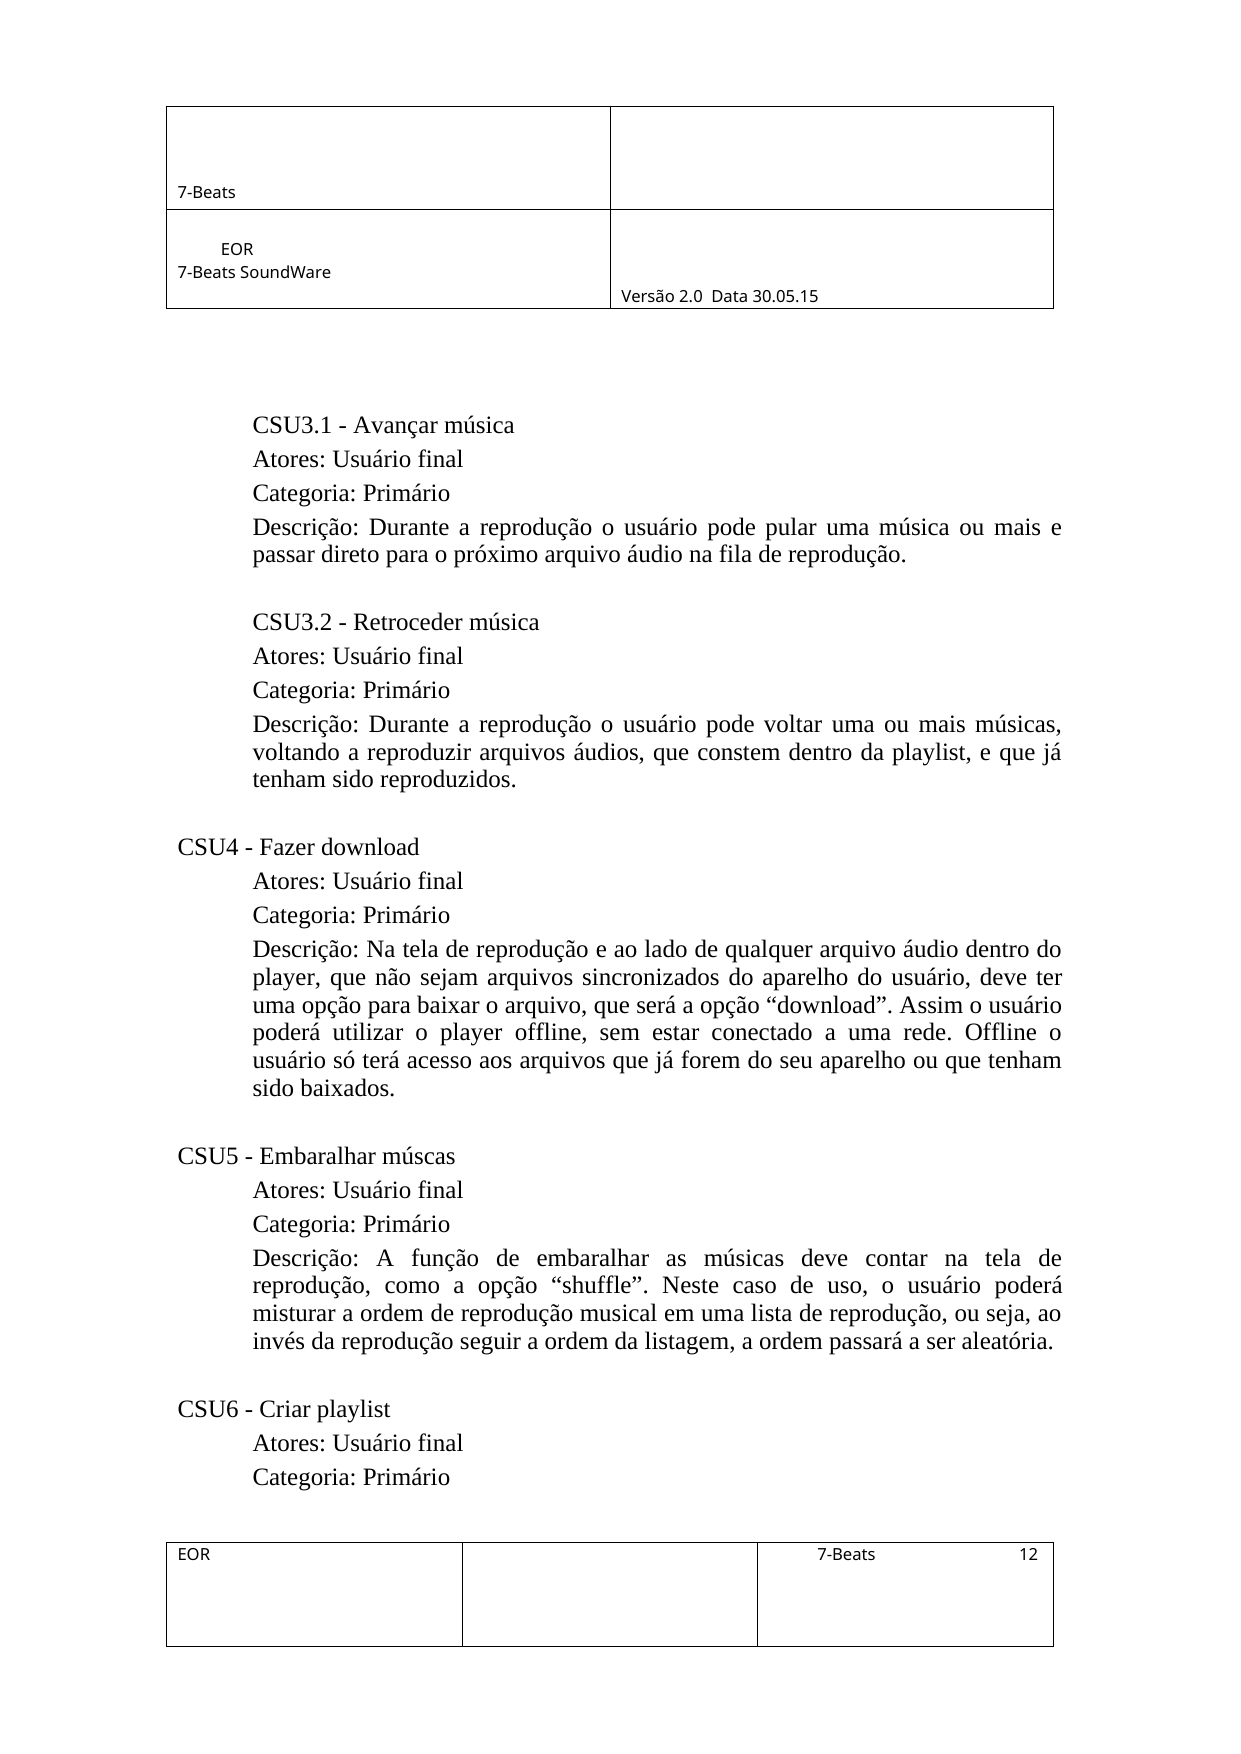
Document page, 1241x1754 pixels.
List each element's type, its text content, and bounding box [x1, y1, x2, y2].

text CSU3.1 - Avançar música [177, 411, 1063, 438]
text Categoria: Primário [177, 479, 1063, 506]
text Atores: Usuário final [177, 642, 1063, 670]
text Categoria: Primário [177, 676, 1063, 704]
text CSU6 - Criar playlist [177, 1395, 1063, 1422]
text Descrição: A função de embaralhar as músicas deve contar na tela de reprodução, como a opção “shuffle”. Neste caso de uso, o usuário poderá misturar a ordem de reprodução musical em uma lista de reprodução, ou seja, ao invés da reprodução seguir a ordem da listagem, a ordem passará a ser aleatória. [252, 1244, 1063, 1354]
text Categoria: Primário [177, 1210, 1063, 1237]
text CSU4 - Fazer download [177, 833, 1063, 861]
text CSU3.2 - Retroceder música [177, 608, 1063, 636]
text Descrição: Na tela de reprodução e ao lado de qualquer arquivo áudio dentro do player, que não sejam arquivos sincronizados do aparelho do usuário, deve ter uma opção para baixar o arquivo, que será a opção “download”. Assim o usuário poderá utilizar o player offline, sem estar conectado a uma rede. Offline o usuário só terá acesso aos arquivos que já forem do seu aparelho ou que tenham sido baixados. [252, 935, 1063, 1102]
text Descrição: Durante a reprodução o usuário pode voltar uma ou mais músicas, voltando a reproduzir arquivos áudios, que constem dentro da playlist, e que já tenham sido reproduzidos. [252, 710, 1063, 793]
text Categoria: Primário [177, 1463, 1063, 1490]
text Atores: Usuário final [177, 867, 1063, 895]
text Atores: Usuário final [177, 1176, 1063, 1203]
text Categoria: Primário [177, 901, 1063, 929]
text Atores: Usuário final [177, 1429, 1063, 1456]
text Atores: Usuário final [177, 445, 1063, 472]
text Descrição: Durante a reprodução o usuário pode pular uma música ou mais e passar direto para o próximo arquivo áudio na fila de reprodução. [252, 513, 1063, 568]
text CSU5 - Embaralhar múscas [177, 1142, 1063, 1169]
